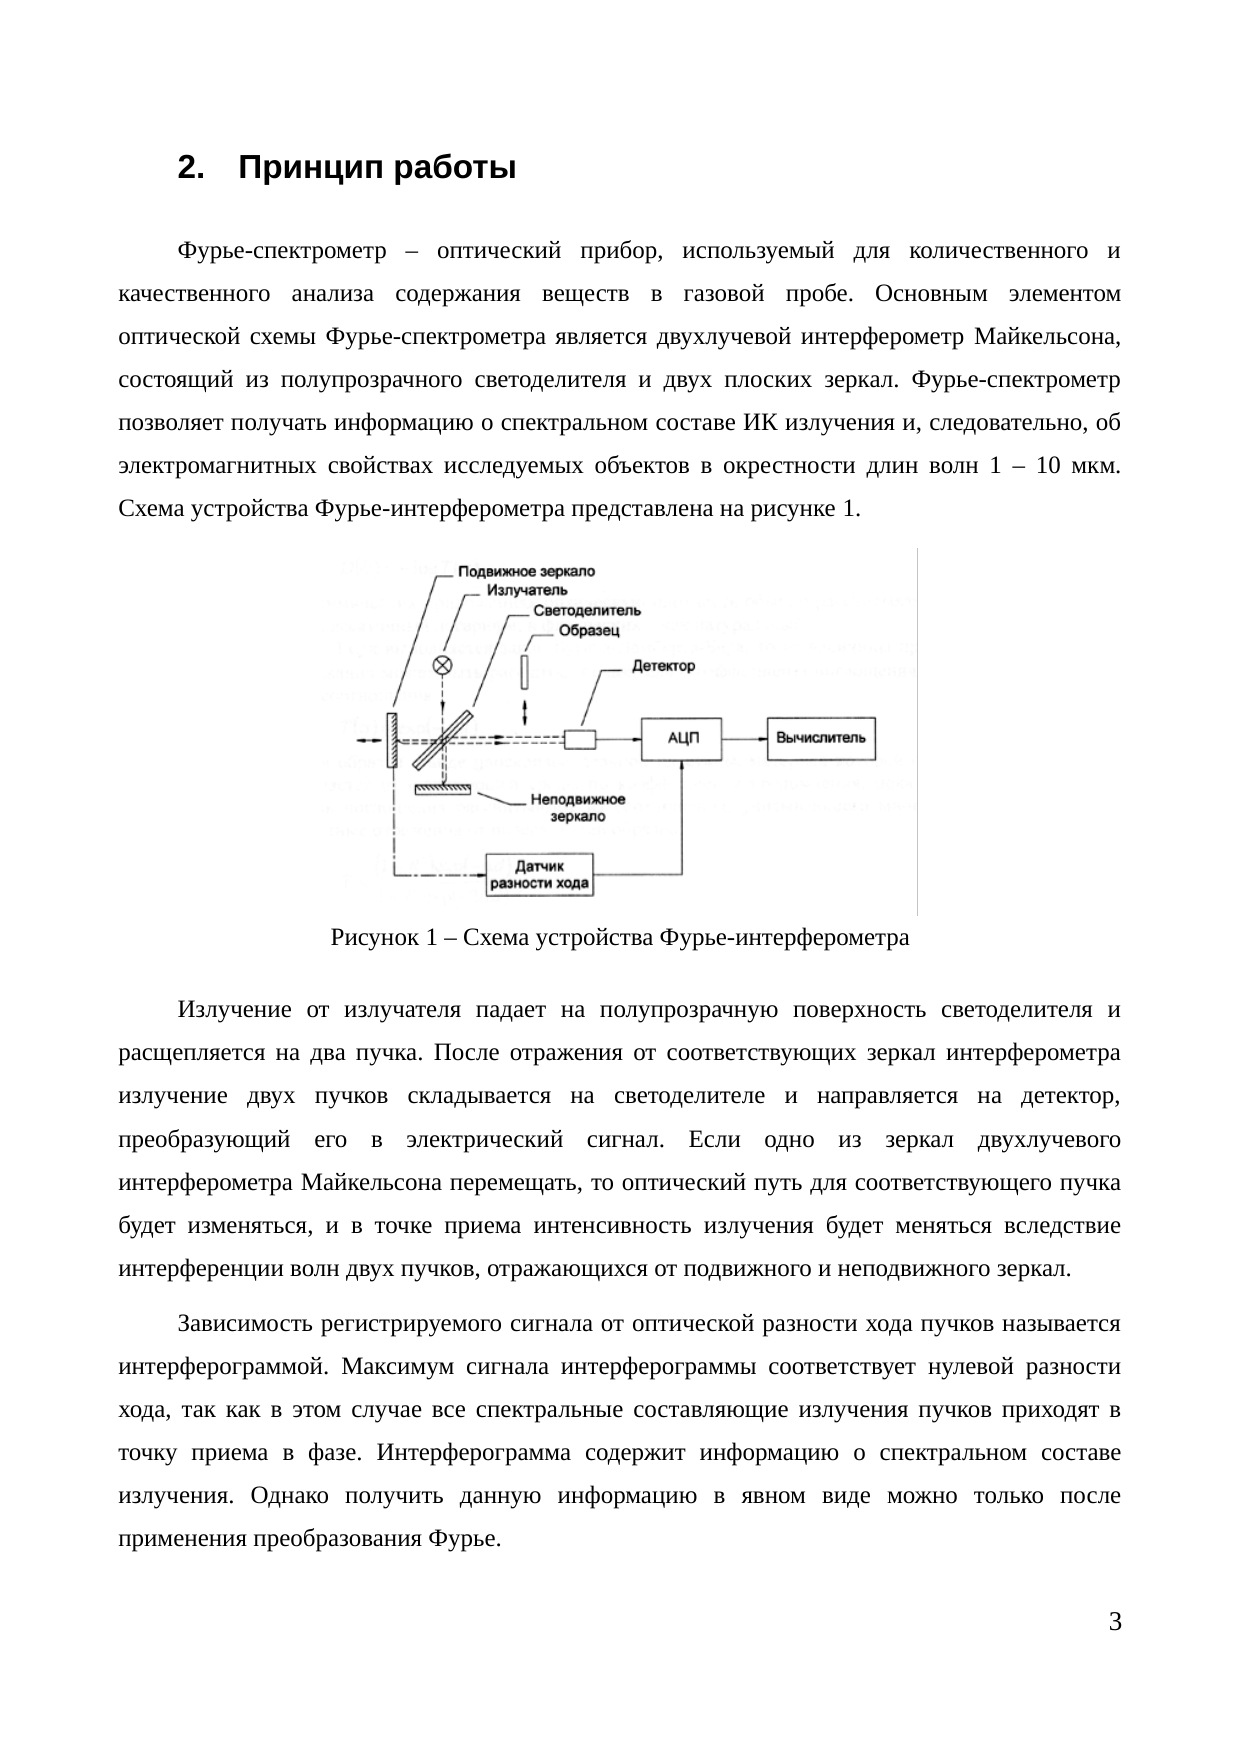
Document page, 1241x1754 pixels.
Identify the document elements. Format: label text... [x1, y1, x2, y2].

text Зависимость регистрируемого сигнала от оптической разности хода пучков называется интерферограммой. Максимум сигнала интерферограммы соответствует нулевой разности хода, так как в этом случае все спектральные составляющие излучения пучков приходят в точку приема в фазе. Интерферограмма содержит информацию о спектральном составе излучения. Однако получить данную информацию в явном виде можно только после применения преобразования Фурье. [118, 1308, 1122, 1552]
text Излучение от излучателя падает на полупрозрачную поверхность светоделителя и расщепляется на два пучка. После отражения от соответствующих зеркал интерферометра излучение двух пучков складывается на светоделителе и направляется на детектор, преобразующий его в электрический сигнал. Если одно из зеркал двухлучевого интерферометра Майкельсона перемещать, то оптический путь для соответствующего пучка будет изменяться, и в точке приема интенсивность излучения будет меняться вследствие интерференции волн двух пучков, отражающихся от подвижного и неподвижного зеркал. [118, 994, 1122, 1282]
subtitle Принцип работы [118, 148, 1122, 186]
text Рисунок 1 – Схема устройства Фурье-интерферометра [118, 922, 1122, 950]
picture [322, 548, 919, 916]
text Фурье-спектрометр – оптический прибор, используемый для количественного и качественного анализа содержания веществ в газовой пробе. Основным элементом оптической схемы Фурье-спектрометра является двухлучевой интерферометр Майкельсона, состоящий из полупрозрачного светоделителя и двух плоских зеркал. Фурье-спектрометр позволяет получать информацию о спектральном составе ИК излучения и, следовательно, об электромагнитных свойствах исследуемых объектов в окрестности длин волн 1 – 10 мкм. Схема устройства Фурье-интерферометра представлена на рисунке 1. [118, 235, 1122, 522]
